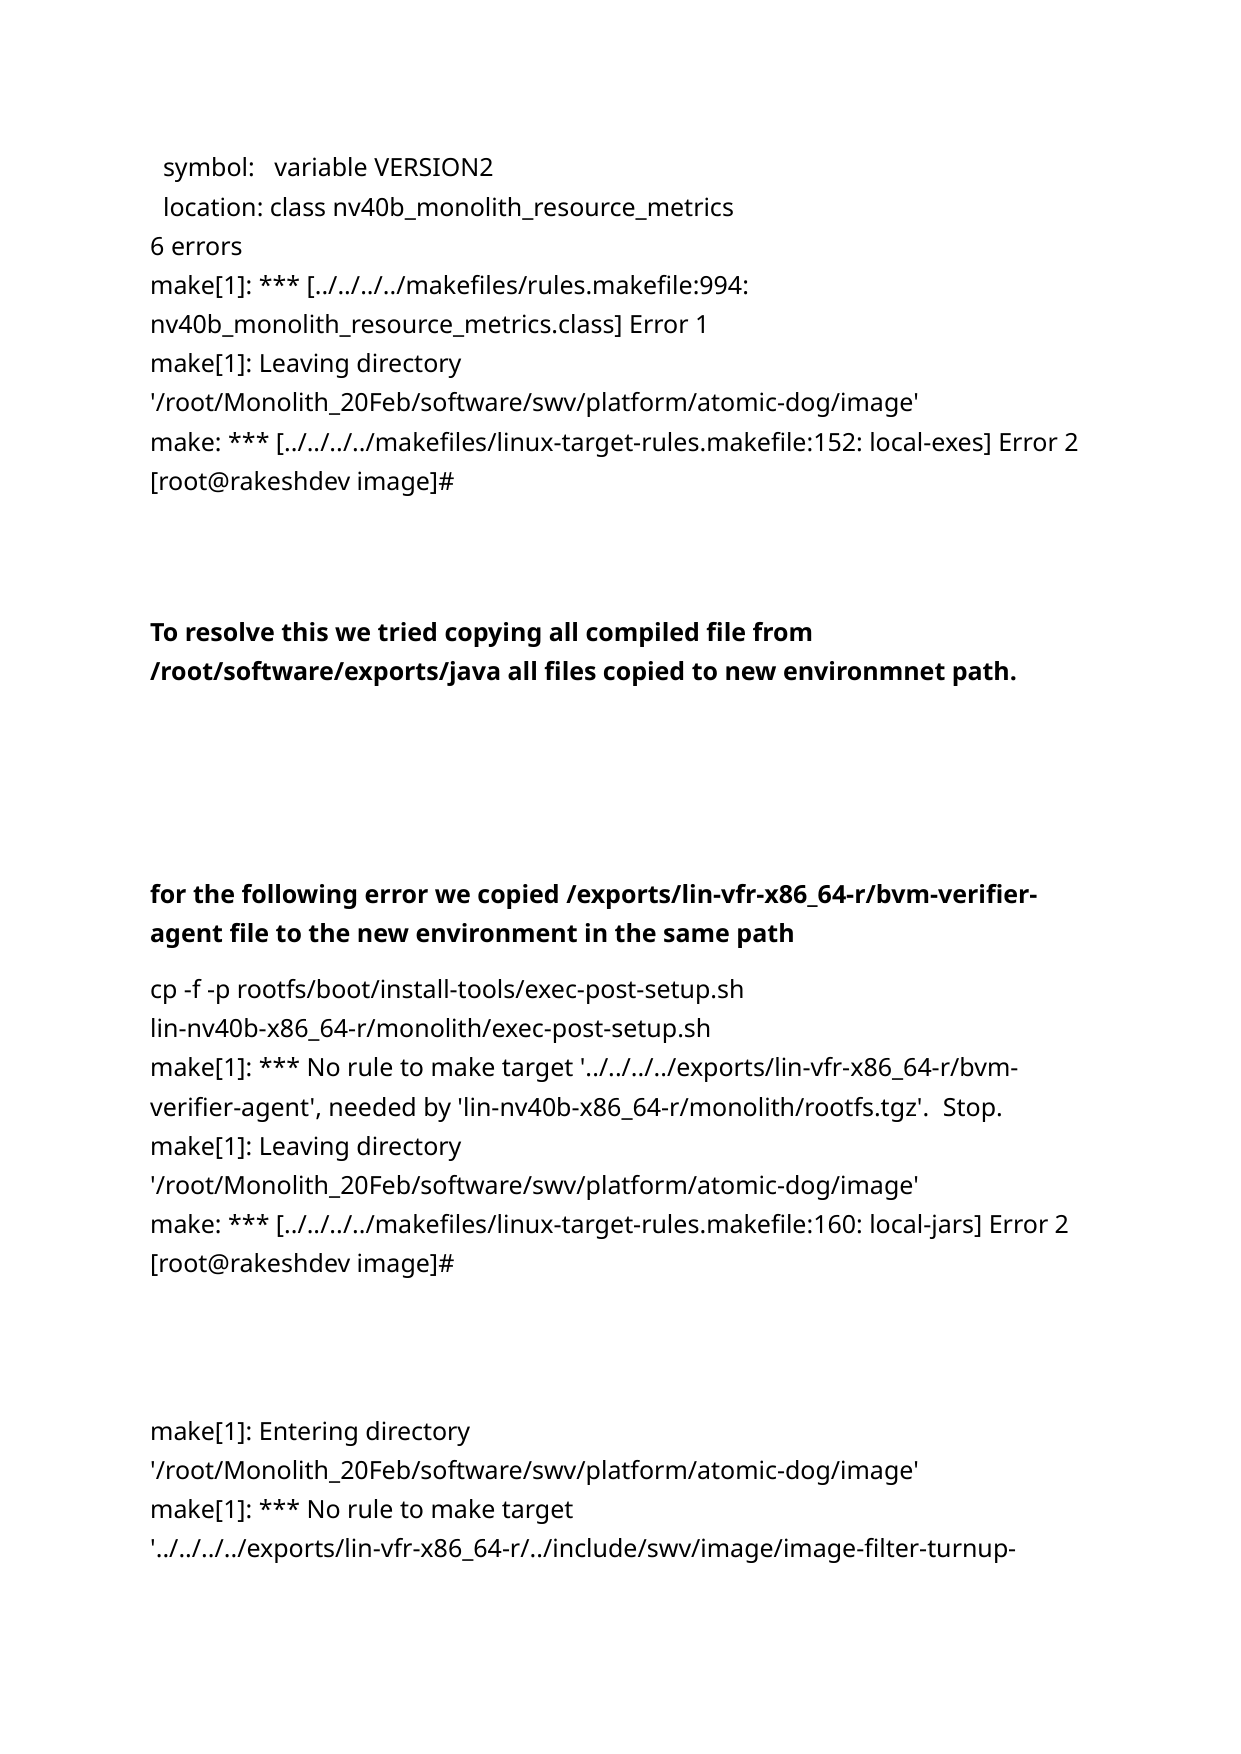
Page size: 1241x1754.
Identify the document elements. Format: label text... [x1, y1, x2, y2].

text for the following error we copied /exports/lin-vfr-x86_64-r/bvm-verifier-agent file to the new environment in the same path [150, 877, 1090, 950]
text To resolve this we tried copying all compiled file from /root/software/exports/java all files copied to new environmnet path. [150, 614, 1090, 687]
text make[1]: Entering directory '/root/Monolith_20Feb/software/swv/platform/atomic-dog/image' make[1]: *** No rule to make target '../../../../exports/lin-vfr-x86_64-r/../include/swv/image/image-filter-turnup- [150, 1413, 1090, 1565]
text cp -f -p rootfs/boot/install-tools/exec-post-setup.sh lin-nv40b-x86_64-r/monolith/exec-post-setup.sh make[1]: *** No rule to make target '../../../../exports/lin-vfr-x86_64-r/bvm-verifier-agent', needed by 'lin-nv40b-x86_64-r/monolith/rootfs.tgz'. Stop. make[1]: Leaving directory '/root/Monolith_20Feb/software/swv/platform/atomic-dog/image' make: *** [../../../../makefiles/linux-target-rules.makefile:160: local-jars] Error 2 [root@rakeshdev image]# [150, 972, 1090, 1280]
text symbol: variable VERSION2 location: class nv40b_monolith_resource_metrics 6 errors make[1]: *** [../../../../makefiles/rules.makefile:994: nv40b_monolith_resource_metrics.class] Error 1 make[1]: Leaving directory '/root/Monolith_20Feb/software/swv/platform/atomic-dog/image' make: *** [../../../../makefiles/linux-target-rules.makefile:152: local-exes] Error 2 [root@rakeshdev image]# [150, 150, 1090, 537]
